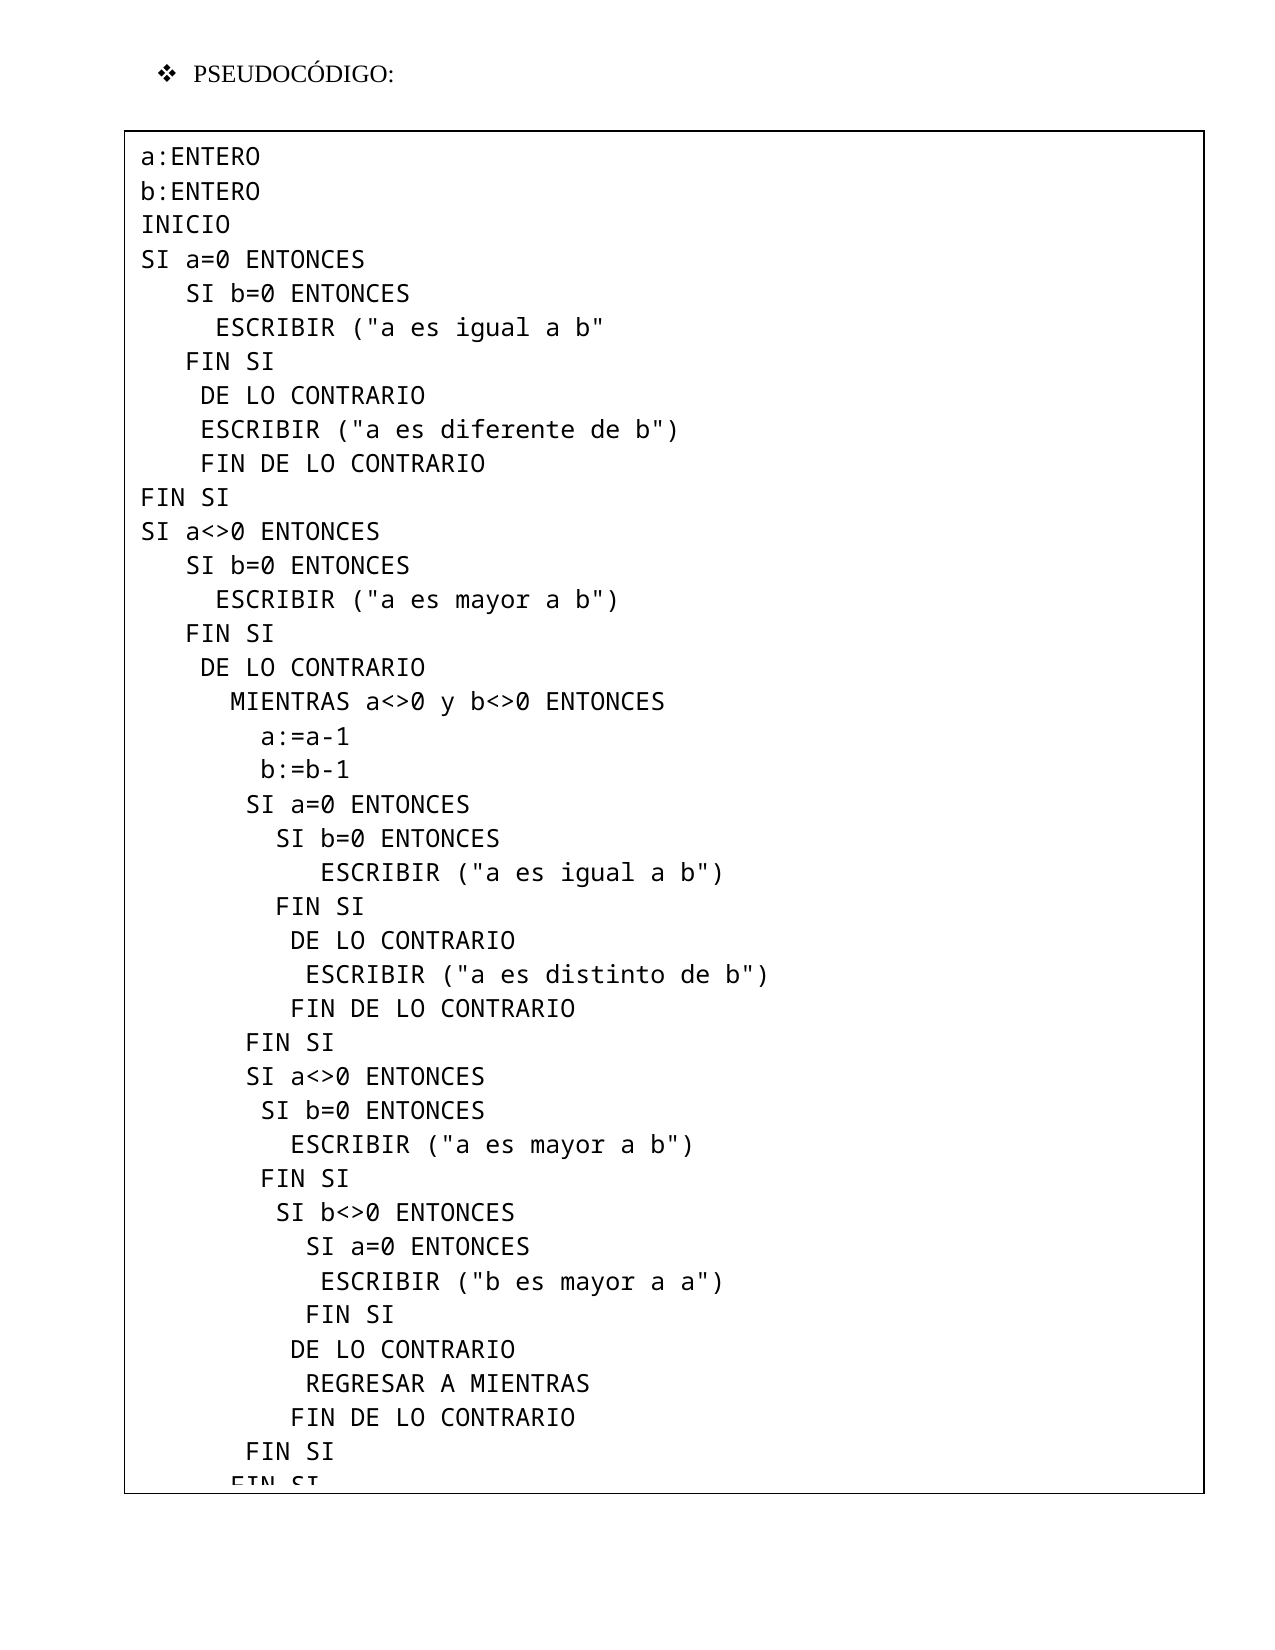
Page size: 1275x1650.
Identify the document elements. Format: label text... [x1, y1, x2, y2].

text SI b=0 ENTONCES [140, 820, 1188, 854]
text FIN SI [140, 888, 1188, 922]
text DE LO CONTRARIO [140, 1331, 1188, 1365]
text a:=a-1 [140, 718, 1188, 752]
text FIN SI [140, 616, 1188, 650]
text FIN DE LO CONTRARIO [140, 446, 1188, 480]
text SI b=0 ENTONCES [140, 1093, 1188, 1127]
text DE LO CONTRARIO [140, 377, 1188, 412]
text ESCRIBIR ("b es mayor a a") [140, 1263, 1188, 1297]
text b:ENTERO [140, 173, 1188, 207]
text FIN DE LO CONTRARIO [140, 991, 1188, 1025]
text FIN SI [140, 1433, 1188, 1467]
text a:ENTERO [140, 139, 1188, 173]
text SI a=0 ENTONCES [140, 241, 1188, 275]
text MIENTRAS a<>0 y b<>0 ENTONCES [140, 684, 1188, 718]
text SI b<>0 ENTONCES [140, 1195, 1188, 1229]
text DE LO CONTRARIO [140, 922, 1188, 957]
text FIN DE LO CONTRARIO [140, 1399, 1188, 1433]
text FIN SI [140, 1467, 1188, 1485]
text FIN SI [140, 480, 1188, 514]
text ESCRIBIR ("a es diferente de b") [140, 412, 1188, 446]
text SI a<>0 ENTONCES [140, 1059, 1188, 1093]
text FIN SI [140, 1161, 1188, 1195]
text REGRESAR A MIENTRAS [140, 1365, 1188, 1399]
text DE LO CONTRARIO [140, 650, 1188, 684]
text ESCRIBIR ("a es igual a b" [140, 309, 1188, 343]
text INICIO [140, 207, 1188, 241]
text SI a=0 ENTONCES [140, 786, 1188, 820]
text FIN SI [140, 343, 1188, 377]
text b:=b-1 [140, 752, 1188, 786]
text SI a=0 ENTONCES [140, 1229, 1188, 1263]
text FIN SI [140, 1025, 1188, 1059]
text SI a<>0 ENTONCES [140, 514, 1188, 548]
text SI b=0 ENTONCES [140, 548, 1188, 582]
list PSEUDOCÓDIGO: [156, 59, 1205, 88]
text SI b=0 ENTONCES [140, 275, 1188, 309]
text ESCRIBIR ("a es mayor a b") [140, 1127, 1188, 1161]
text ESCRIBIR ("a es distinto de b") [140, 957, 1188, 991]
text FIN SI [140, 1297, 1188, 1331]
text ESCRIBIR ("a es mayor a b") [140, 582, 1188, 616]
text ESCRIBIR ("a es igual a b") [140, 854, 1188, 888]
